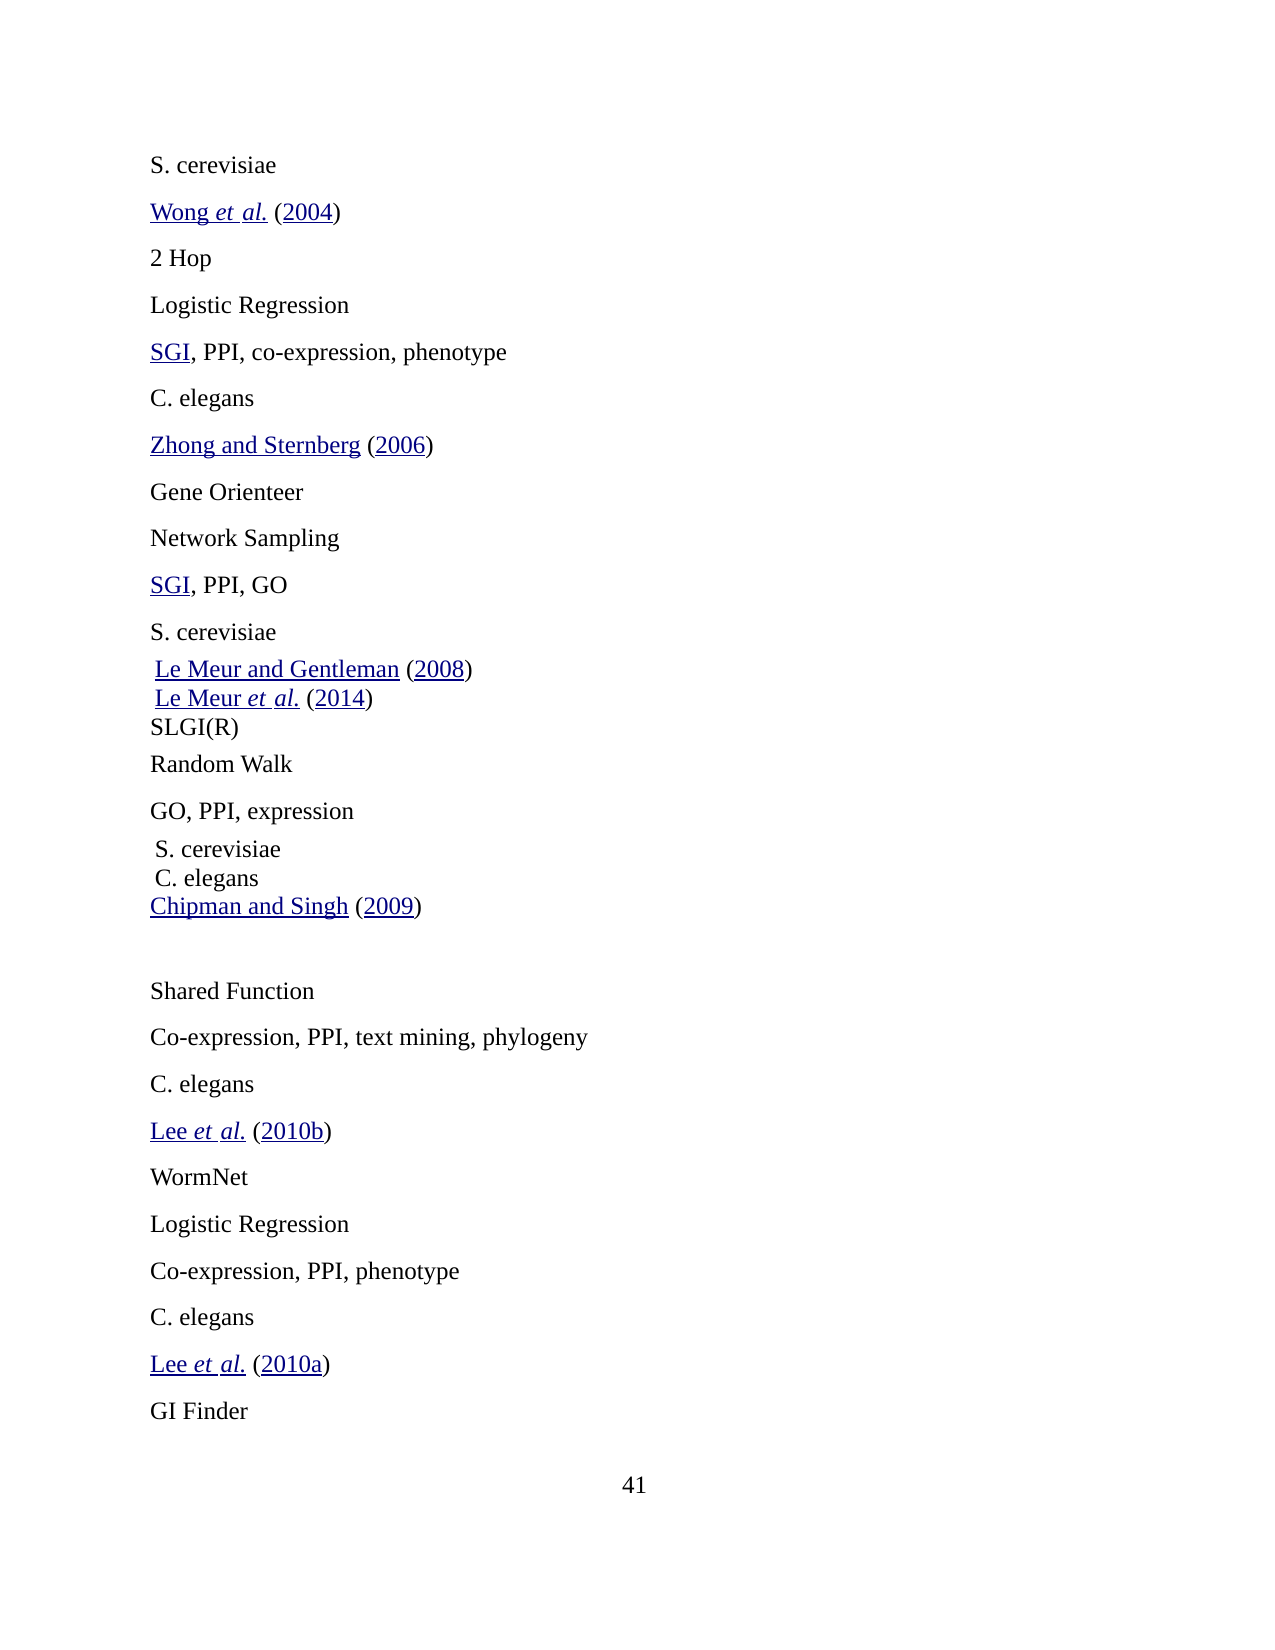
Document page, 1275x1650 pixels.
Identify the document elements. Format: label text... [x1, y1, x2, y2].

text Logistic Regression [150, 1209, 1125, 1238]
text Wong et al. (2004) [150, 197, 1125, 225]
text S. cerevisiae [150, 617, 1125, 645]
text C. elegans [150, 1069, 1125, 1098]
text C. elegans [150, 1302, 1125, 1331]
text S. cerevisiae [150, 150, 1125, 179]
text SGI, PPI, GO [150, 570, 1125, 599]
text SLGI(R) [150, 712, 1125, 741]
text Logistic Regression [150, 290, 1125, 319]
text Network Sampling [150, 523, 1125, 552]
text Co-expression, PPI, text mining, phylogeny [150, 1022, 1125, 1051]
table_header S. cerevisiae [150, 834, 1125, 863]
text Shared Function [150, 976, 1125, 1004]
text Lee et al. (2010a) [150, 1349, 1125, 1378]
text Gene Orienteer [150, 477, 1125, 505]
text 2 Hop [150, 243, 1125, 272]
text Zhong and Sternberg (2006) [150, 430, 1125, 459]
text GI Finder [150, 1396, 1125, 1424]
table_header Le Meur and Gentleman (2008) [150, 654, 1125, 683]
text Lee et al. (2010b) [150, 1116, 1125, 1144]
text GO, PPI, expression [150, 796, 1125, 825]
text C. elegans [150, 383, 1125, 412]
table_cell Le Meur et al. (2014) [150, 683, 1125, 712]
table_cell C. elegans [150, 863, 1125, 891]
text Random Walk [150, 749, 1125, 778]
text Co-expression, PPI, phenotype [150, 1256, 1125, 1284]
text Chipman and Singh (2009) [150, 891, 1125, 920]
text WormNet [150, 1162, 1125, 1191]
text SGI, PPI, co-expression, phenotype [150, 337, 1125, 365]
